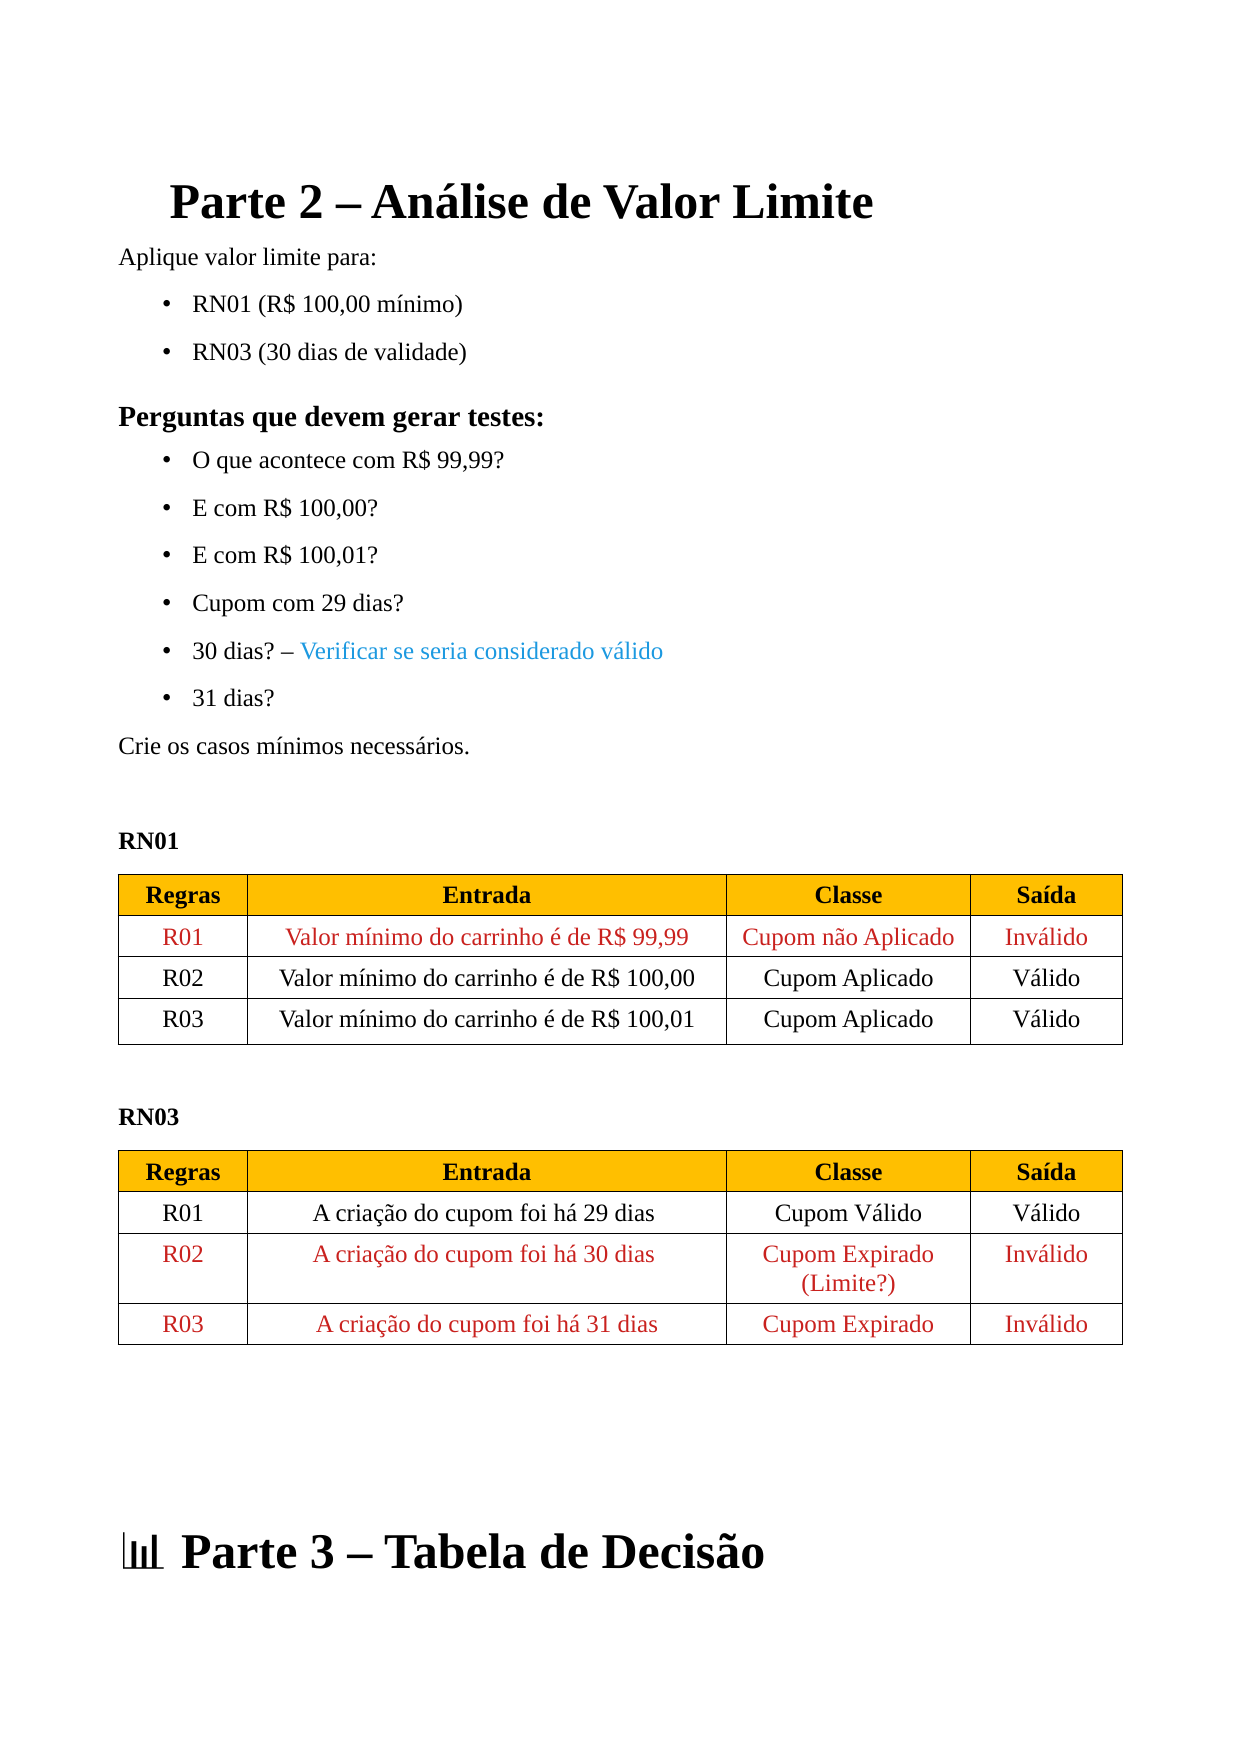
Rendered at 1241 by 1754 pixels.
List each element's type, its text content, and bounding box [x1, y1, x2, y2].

list O que acontece com R$ 99,99? [162, 445, 1122, 474]
text RN03 [118, 1102, 1122, 1131]
text Aplique valor limite para: [118, 242, 1122, 271]
table_header Saída [971, 875, 1122, 915]
table_header Classe [727, 875, 970, 915]
table_cell R01 [119, 1192, 247, 1232]
table_cell R02 [119, 957, 247, 997]
table_cell Valor mínimo do carrinho é de R$ 100,01 [248, 999, 726, 1044]
table_cell Valor mínimo do carrinho é de R$ 99,99 [248, 916, 726, 956]
table_cell Válido [971, 999, 1122, 1044]
subtitle 📊 Parte 3 – Tabela de Decisão [118, 1522, 1122, 1580]
table_header Entrada [248, 875, 726, 915]
list E com R$ 100,00? [162, 493, 1122, 522]
table_header Regras [119, 1151, 247, 1191]
table_cell A criação do cupom foi há 31 dias [248, 1304, 726, 1344]
table_header Regras [119, 875, 247, 915]
list RN01 (R$ 100,00 mínimo) [162, 289, 1122, 318]
text RN01 [118, 826, 1122, 855]
table_cell Cupom não Aplicado [727, 916, 970, 956]
table_cell Inválido [971, 916, 1122, 956]
subtitle 📏 Parte 2 – Análise de Valor Limite [118, 172, 1122, 229]
list E com R$ 100,01? [162, 541, 1122, 569]
table_cell Válido [971, 1192, 1122, 1232]
table_cell R01 [119, 916, 247, 956]
table_cell Cupom Válido [727, 1192, 970, 1232]
list Cupom com 29 dias? [162, 588, 1122, 617]
table_header Entrada [248, 1151, 726, 1191]
table_cell Cupom Aplicado [727, 957, 970, 997]
table_cell Cupom Aplicado [727, 999, 970, 1044]
table_cell A criação do cupom foi há 30 dias [248, 1234, 726, 1302]
table_cell R03 [119, 999, 247, 1044]
table_cell R02 [119, 1234, 247, 1302]
list RN03 (30 dias de validade) [162, 337, 1122, 366]
subtitle Perguntas que devem gerar testes: [118, 399, 1122, 433]
table_cell R03 [119, 1304, 247, 1344]
table_cell Inválido [971, 1234, 1122, 1302]
table_cell Cupom Expirado [727, 1304, 970, 1344]
table_cell Valor mínimo do carrinho é de R$ 100,00 [248, 957, 726, 997]
table_cell Inválido [971, 1304, 1122, 1344]
table_cell Cupom Expirado (Limite?) [727, 1234, 970, 1302]
text Crie os casos mínimos necessários. [118, 731, 1122, 760]
list 31 dias? [162, 683, 1122, 712]
table_cell Válido [971, 957, 1122, 997]
table_cell A criação do cupom foi há 29 dias [248, 1192, 726, 1232]
table_header Saída [971, 1151, 1122, 1191]
list 30 dias? – Verificar se seria considerado válido [162, 636, 1122, 664]
table_header Classe [727, 1151, 970, 1191]
